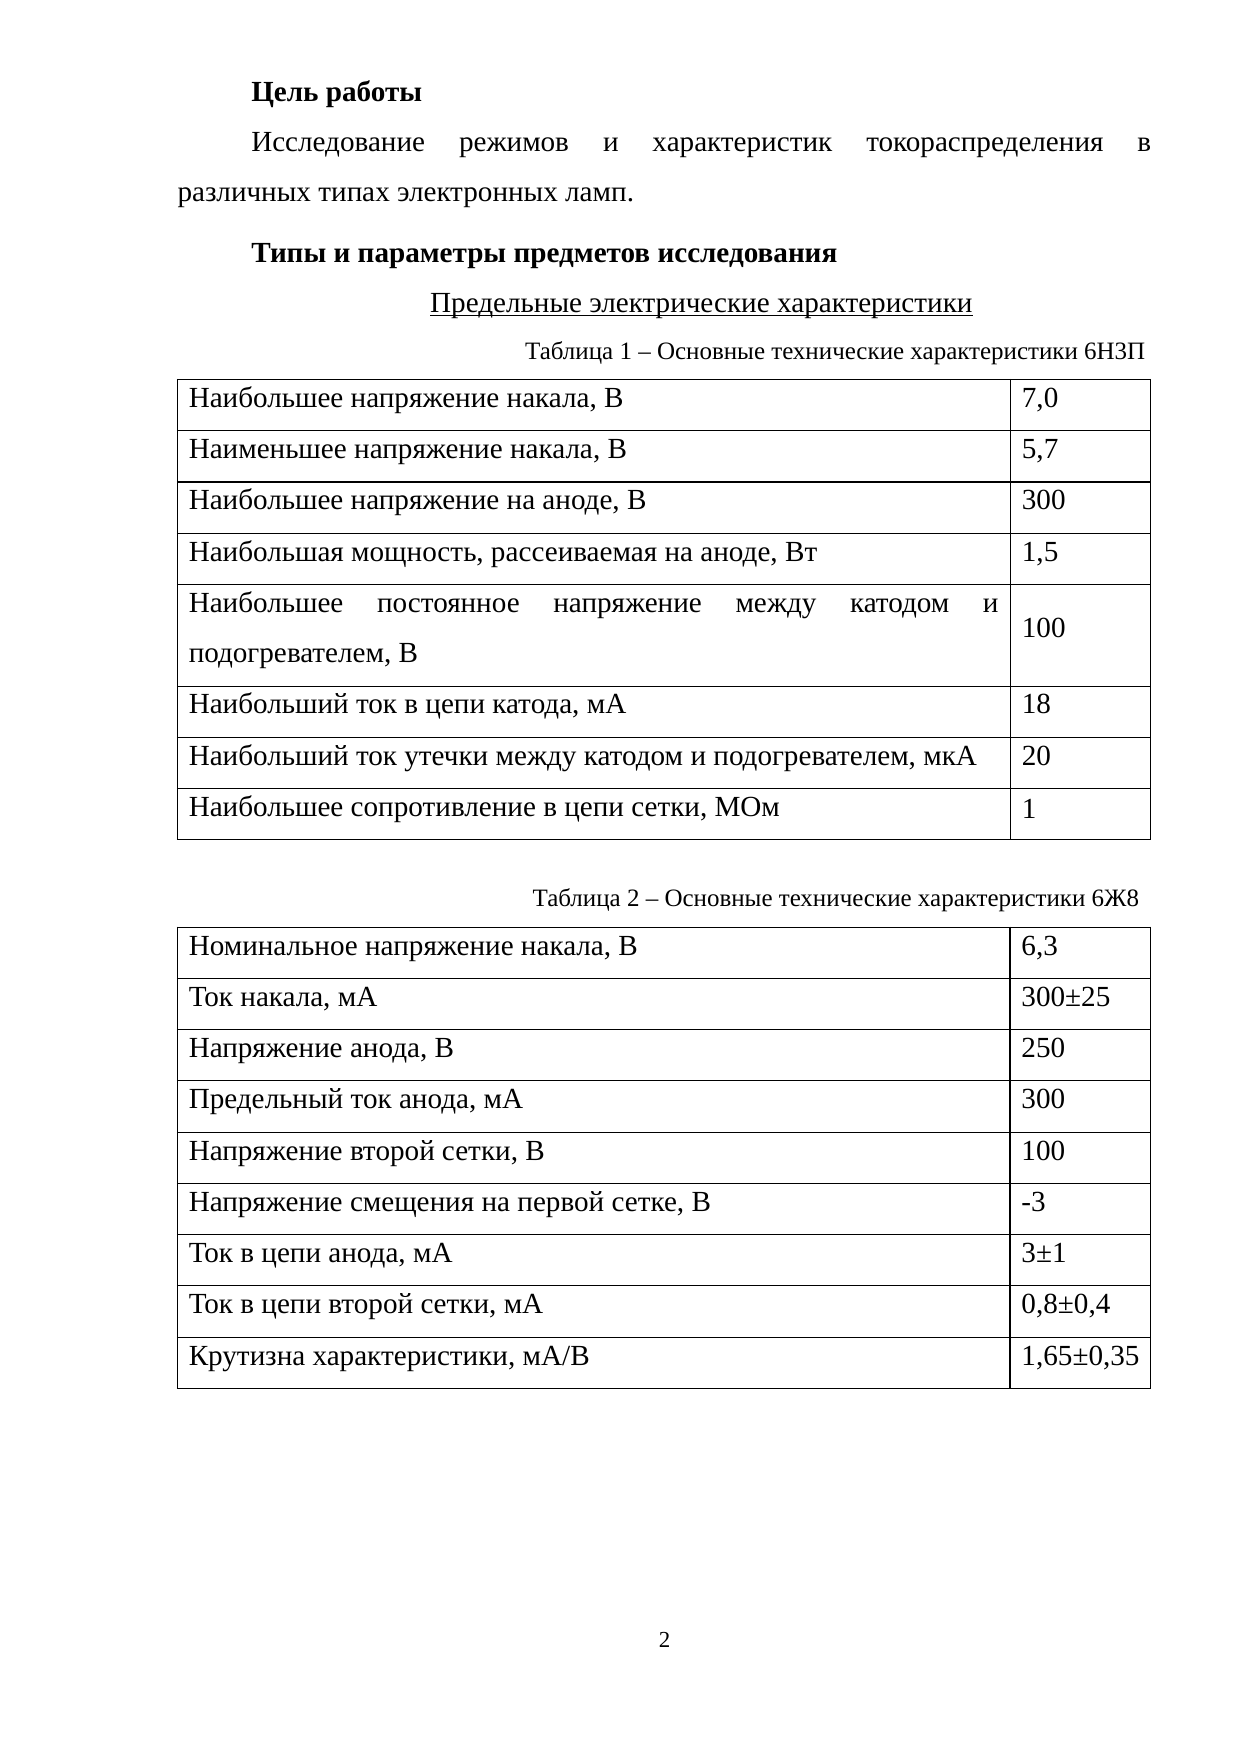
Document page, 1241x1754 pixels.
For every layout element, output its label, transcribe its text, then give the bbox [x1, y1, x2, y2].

table_cell 20 [1011, 738, 1150, 788]
table_cell 300 [1011, 1081, 1150, 1132]
table_cell 100 [1011, 1133, 1150, 1183]
table_cell Напряжение анода, В [178, 1030, 1009, 1080]
table_cell -3 [1011, 1184, 1150, 1234]
table_cell Наибольшая мощность, рассеиваемая на аноде, Вт [178, 534, 1010, 584]
table_cell Наибольший ток утечки между катодом и подогревателем, мкА [178, 738, 1010, 788]
text Таблица 1 – Основные технические характеристики 6Н3П [177, 336, 1152, 364]
table_cell 300±25 [1011, 979, 1150, 1029]
table_cell Ток накала, мА [178, 979, 1009, 1029]
text Цель работы [177, 74, 1152, 107]
table_cell 5,7 [1011, 431, 1150, 481]
table_cell 18 [1011, 687, 1150, 737]
table_cell Наименьшее напряжение накала, В [178, 431, 1010, 481]
table_cell 250 [1011, 1030, 1150, 1080]
table_cell Ток в цепи анода, мА [178, 1235, 1009, 1285]
table_cell Предельный ток анода, мА [178, 1081, 1009, 1132]
table_header 6,3 [1011, 928, 1150, 978]
table_cell Напряжение второй сетки, В [178, 1133, 1009, 1183]
table_cell 0,8±0,4 [1011, 1286, 1150, 1337]
table_cell Наибольшее сопротивление в цепи сетки, МОм [178, 789, 1010, 839]
table_cell 1,5 [1011, 534, 1150, 584]
table_cell 300 [1011, 483, 1150, 533]
table_cell Напряжение смещения на первой сетке, В [178, 1184, 1009, 1234]
table_cell Наибольший ток в цепи катода, мА [178, 687, 1010, 737]
table_cell Наибольшее постоянное напряжение между катодом и подогревателем, В [178, 585, 1010, 686]
text Таблица 2 – Основные технические характеристики 6Ж8 [177, 883, 1152, 912]
text Исследование режимов и характеристик токораспределения в различных типах электронных ламп. [177, 124, 1152, 208]
table_cell 100 [1011, 585, 1150, 686]
table_header 7,0 [1011, 380, 1150, 430]
table_cell Наибольшее напряжение на аноде, В [178, 483, 1010, 533]
table_cell 3±1 [1011, 1235, 1150, 1285]
text Типы и параметры предметов исследования [177, 235, 1152, 269]
table_cell Крутизна характеристики, мА/В [178, 1338, 1009, 1388]
table_cell 1 [1011, 789, 1150, 839]
table_cell 1,65±0,35 [1011, 1338, 1150, 1388]
text Предельные электрические характеристики [177, 286, 1152, 319]
table_header Наибольшее напряжение накала, В [178, 380, 1010, 430]
table_cell Ток в цепи второй сетки, мА [178, 1286, 1009, 1337]
table_header Номинальное напряжение накала, В [178, 928, 1009, 978]
